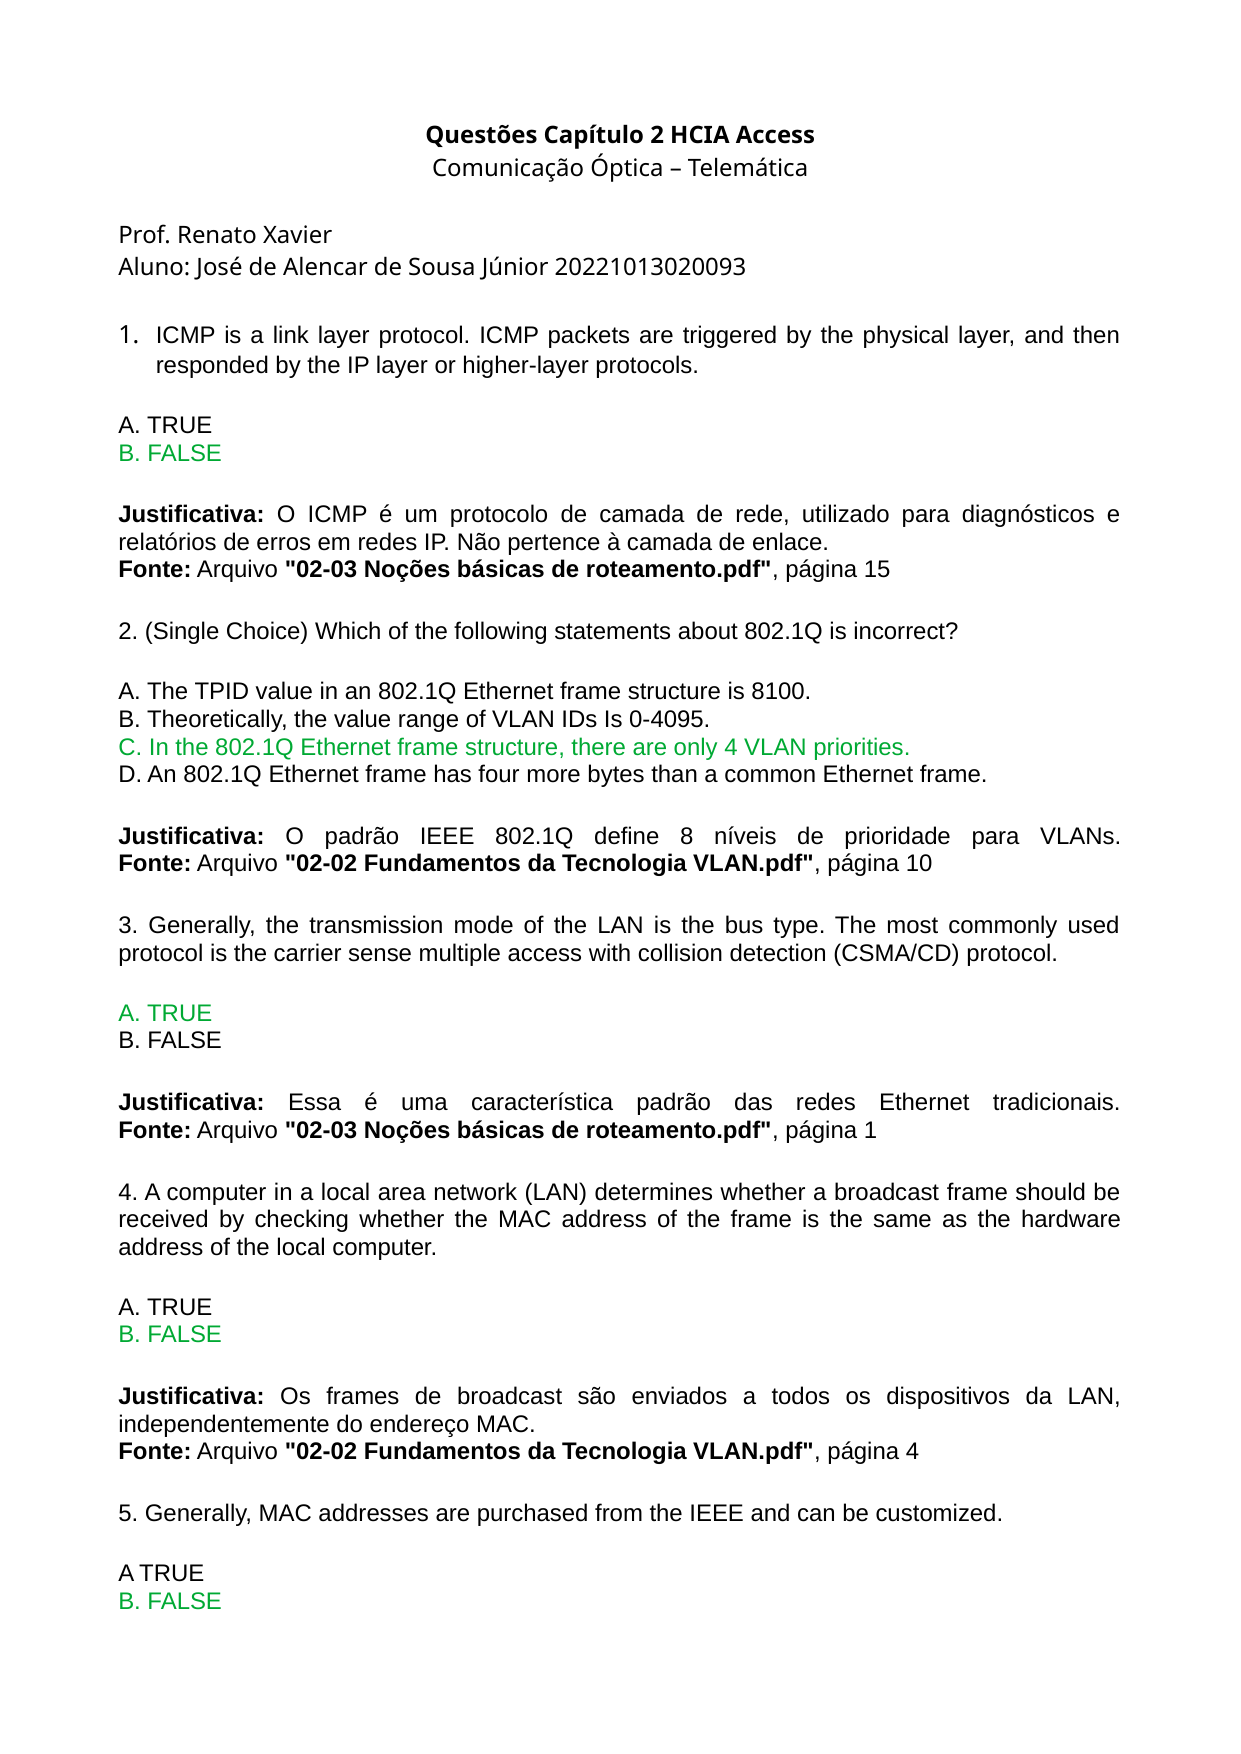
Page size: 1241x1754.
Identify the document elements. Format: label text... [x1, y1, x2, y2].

text B. FALSE [118, 438, 1122, 466]
text Aluno: José de Alencar de Sousa Júnior 20221013020093 [118, 250, 1122, 283]
text D. An 802.1Q Ethernet frame has four more bytes than a common Ethernet frame. [118, 760, 1122, 788]
text B. Theoretically, the value range of VLAN IDs Is 0-4095. [118, 705, 1122, 732]
text B. FALSE [118, 1587, 1122, 1614]
text A TRUE [118, 1559, 1122, 1587]
text Justificativa: O padrão IEEE 802.1Q define 8 níveis de prioridade para VLANs. Fonte: Arquivo "02-02 Fundamentos da Tecnologia VLAN.pdf", página 10 [118, 822, 1122, 877]
text B. FALSE [118, 1320, 1122, 1348]
text A. TRUE [118, 999, 1122, 1026]
text Prof. Renato Xavier [118, 217, 1122, 250]
text A. TRUE [118, 1293, 1122, 1320]
text Fonte: Arquivo "02-03 Noções básicas de roteamento.pdf", página 15 [118, 555, 1122, 583]
text Justificativa: Essa é uma característica padrão das redes Ethernet tradicionais. Fonte: Arquivo "02-03 Noções básicas de roteamento.pdf", página 1 [118, 1088, 1122, 1143]
text 4. A computer in a local area network (LAN) determines whether a broadcast frame should be received by checking whether the MAC address of the frame is the same as the hardware address of the local computer. [118, 1177, 1122, 1260]
text A. TRUE [118, 411, 1122, 438]
list ICMP is a link layer protocol. ICMP packets are triggered by the physical layer, and then responded by the IP layer or higher-layer protocols. [118, 317, 1122, 378]
text A. The TPID value in an 802.1Q Ethernet frame structure is 8100. [118, 677, 1122, 705]
text Questões Capítulo 2 HCIA Access [118, 118, 1122, 151]
text Comunicação Óptica – Telemática [118, 151, 1122, 183]
text 5. Generally, MAC addresses are purchased from the IEEE and can be customized. [118, 1499, 1122, 1527]
text Justificativa: O ICMP é um protocolo de camada de rede, utilizado para diagnósticos e relatórios de erros em redes IP. Não pertence à camada de enlace. [118, 500, 1122, 555]
text Fonte: Arquivo "02-02 Fundamentos da Tecnologia VLAN.pdf", página 4 [118, 1437, 1122, 1465]
text C. In the 802.1Q Ethernet frame structure, there are only 4 VLAN priorities. [118, 732, 1122, 760]
text Justificativa: Os frames de broadcast são enviados a todos os dispositivos da LAN, independentemente do endereço MAC. [118, 1382, 1122, 1437]
text B. FALSE [118, 1026, 1122, 1054]
text 3. Generally, the transmission mode of the LAN is the bus type. The most commonly used protocol is the carrier sense multiple access with collision detection (CSMA/CD) protocol. [118, 911, 1122, 966]
text 2. (Single Choice) Which of the following statements about 802.1Q is incorrect? [118, 617, 1122, 645]
